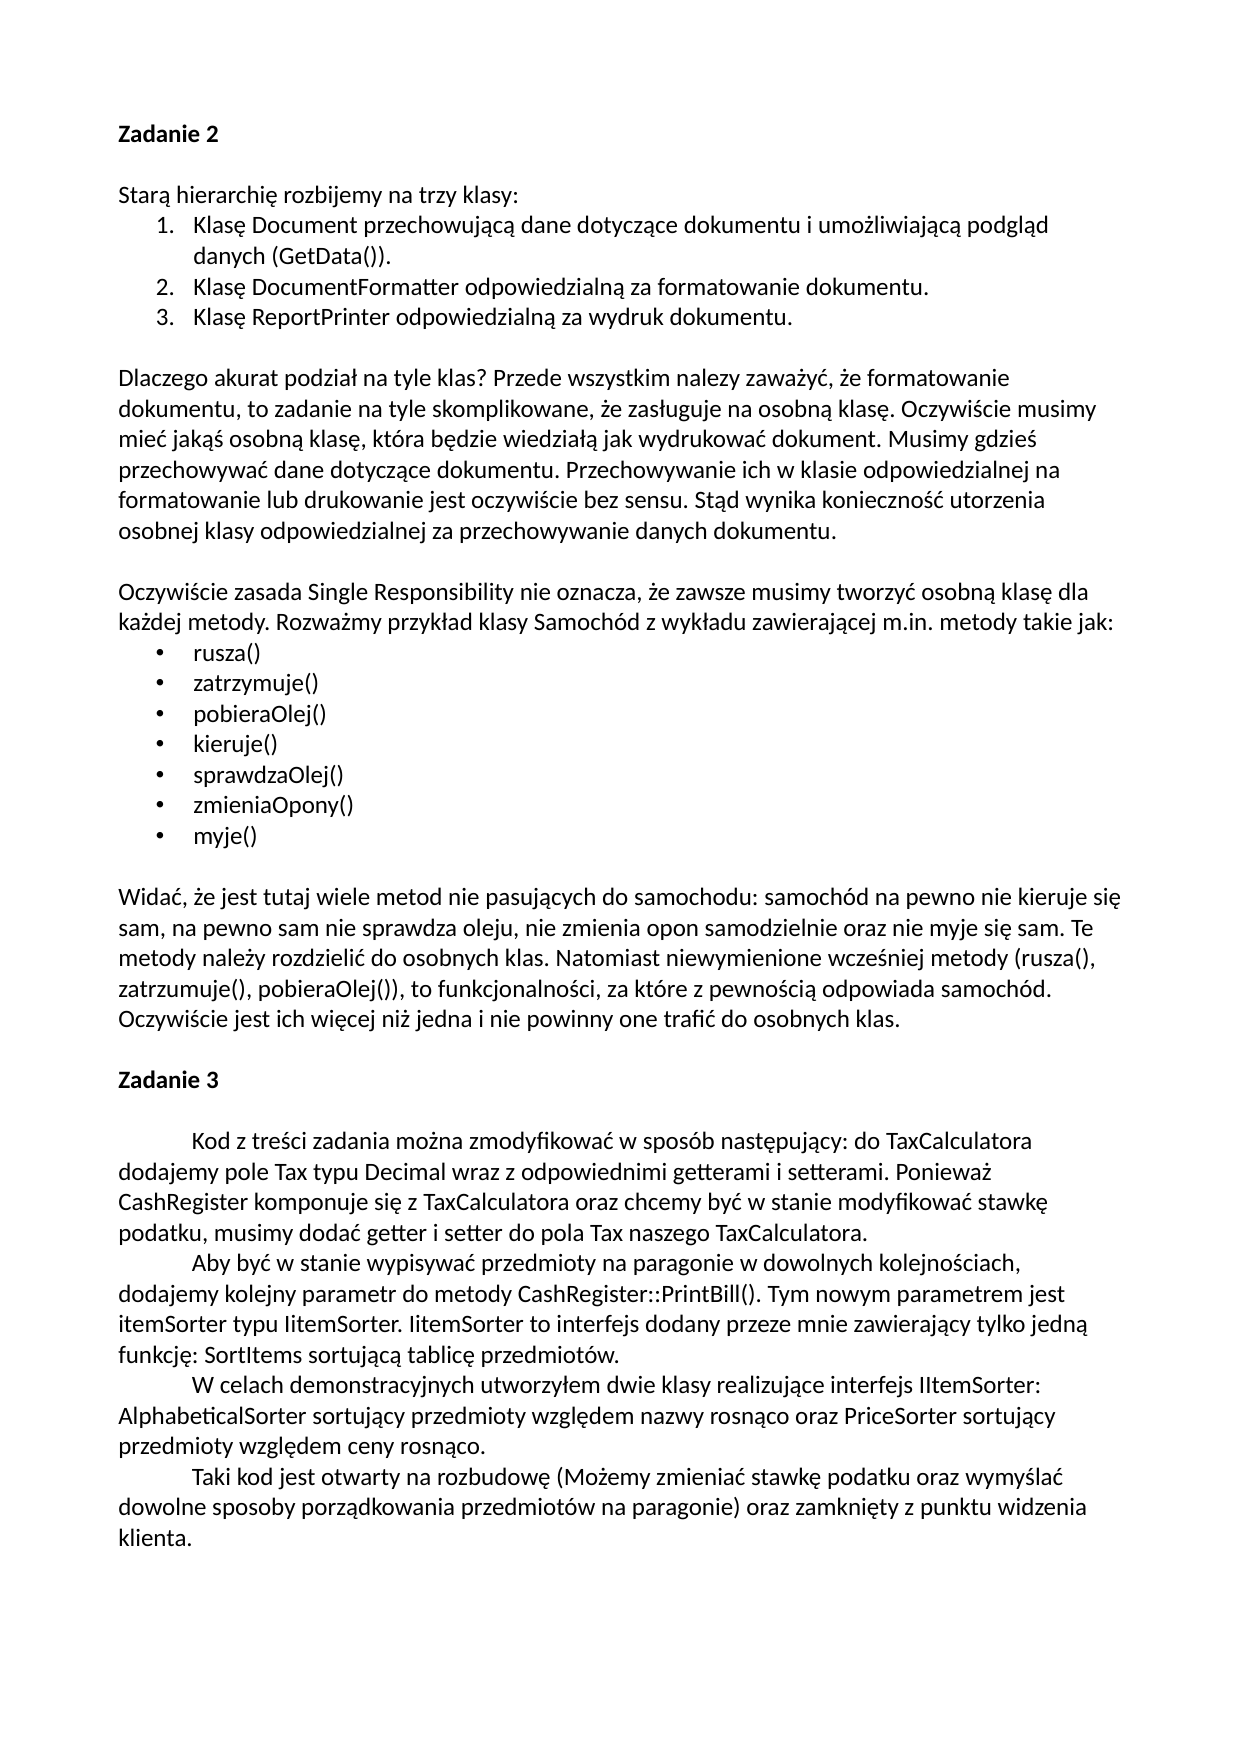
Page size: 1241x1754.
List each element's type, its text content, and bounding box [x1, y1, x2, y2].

list kieruje() [156, 728, 1122, 759]
text Starą hierarchię rozbijemy na trzy klasy: [118, 179, 1122, 210]
text Widać, że jest tutaj wiele metod nie pasujących do samochodu: samochód na pewno nie kieruje się sam, na pewno sam nie sprawdza oleju, nie zmienia opon samodzielnie oraz nie myje się sam. Te metody należy rozdzielić do osobnych klas. Natomiast niewymienione wcześniej metody (rusza(), zatrzumuje(), pobieraOlej()), to funkcjonalności, za które z pewnością odpowiada samochód. Oczywiście jest ich więcej niż jedna i nie powinny one trafić do osobnych klas. [118, 881, 1122, 1034]
text Kod z treści zadania można zmodyfikować w sposób następujący: do TaxCalculatora dodajemy pole Tax typu Decimal wraz z odpowiednimi getterami i setterami. Ponieważ CashRegister komponuje się z TaxCalculatora oraz chcemy być w stanie modyfikować stawkę podatku, musimy dodać getter i setter do pola Tax naszego TaxCalculatora. [118, 1125, 1122, 1247]
list zatrzymuje() [156, 667, 1122, 698]
text Zadanie 3 [118, 1064, 1122, 1095]
text W celach demonstracyjnych utworzyłem dwie klasy realizujące interfejs IItemSorter: AlphabeticalSorter sortujący przedmioty względem nazwy rosnąco oraz PriceSorter sortujący przedmioty względem ceny rosnąco. [118, 1369, 1122, 1461]
list myje() [156, 820, 1122, 851]
text Dlaczego akurat podział na tyle klas? Przede wszystkim nalezy zaważyć, że formatowanie dokumentu, to zadanie na tyle skomplikowane, że zasługuje na osobną klasę. Oczywiście musimy mieć jakąś osobną klasę, która będzie wiedziałą jak wydrukować dokument. Musimy gdzieś przechowywać dane dotyczące dokumentu. Przechowywanie ich w klasie odpowiedzialnej na formatowanie lub drukowanie jest oczywiście bez sensu. Stąd wynika konieczność utorzenia osobnej klasy odpowiedzialnej za przechowywanie danych dokumentu. [118, 362, 1122, 545]
list Klasę DocumentFormatter odpowiedzialną za formatowanie dokumentu. [156, 271, 1122, 301]
text Zadanie 2 [118, 118, 1122, 149]
list Klasę Document przechowującą dane dotyczące dokumentu i umożliwiającą podgląd danych (GetData()). [156, 210, 1122, 271]
text Oczywiście zasada Single Responsibility nie oznacza, że zawsze musimy tworzyć osobną klasę dla każdej metody. Rozważmy przykład klasy Samochód z wykładu zawierającej m.in. metody takie jak: [118, 576, 1122, 637]
list sprawdzaOlej() [156, 759, 1122, 789]
list rusza() [156, 637, 1122, 667]
list Klasę ReportPrinter odpowiedzialną za wydruk dokumentu. [156, 301, 1122, 332]
text Taki kod jest otwarty na rozbudowę (Możemy zmieniać stawkę podatku oraz wymyślać dowolne sposoby porządkowania przedmiotów na paragonie) oraz zamknięty z punktu widzenia klienta. [118, 1461, 1122, 1553]
list pobieraOlej() [156, 698, 1122, 728]
list zmieniaOpony() [156, 789, 1122, 820]
text Aby być w stanie wypisywać przedmioty na paragonie w dowolnych kolejnościach, dodajemy kolejny parametr do metody CashRegister::PrintBill(). Tym nowym parametrem jest itemSorter typu IitemSorter. IitemSorter to interfejs dodany przeze mnie zawierający tylko jedną funkcję: SortItems sortującą tablicę przedmiotów. [118, 1247, 1122, 1369]
